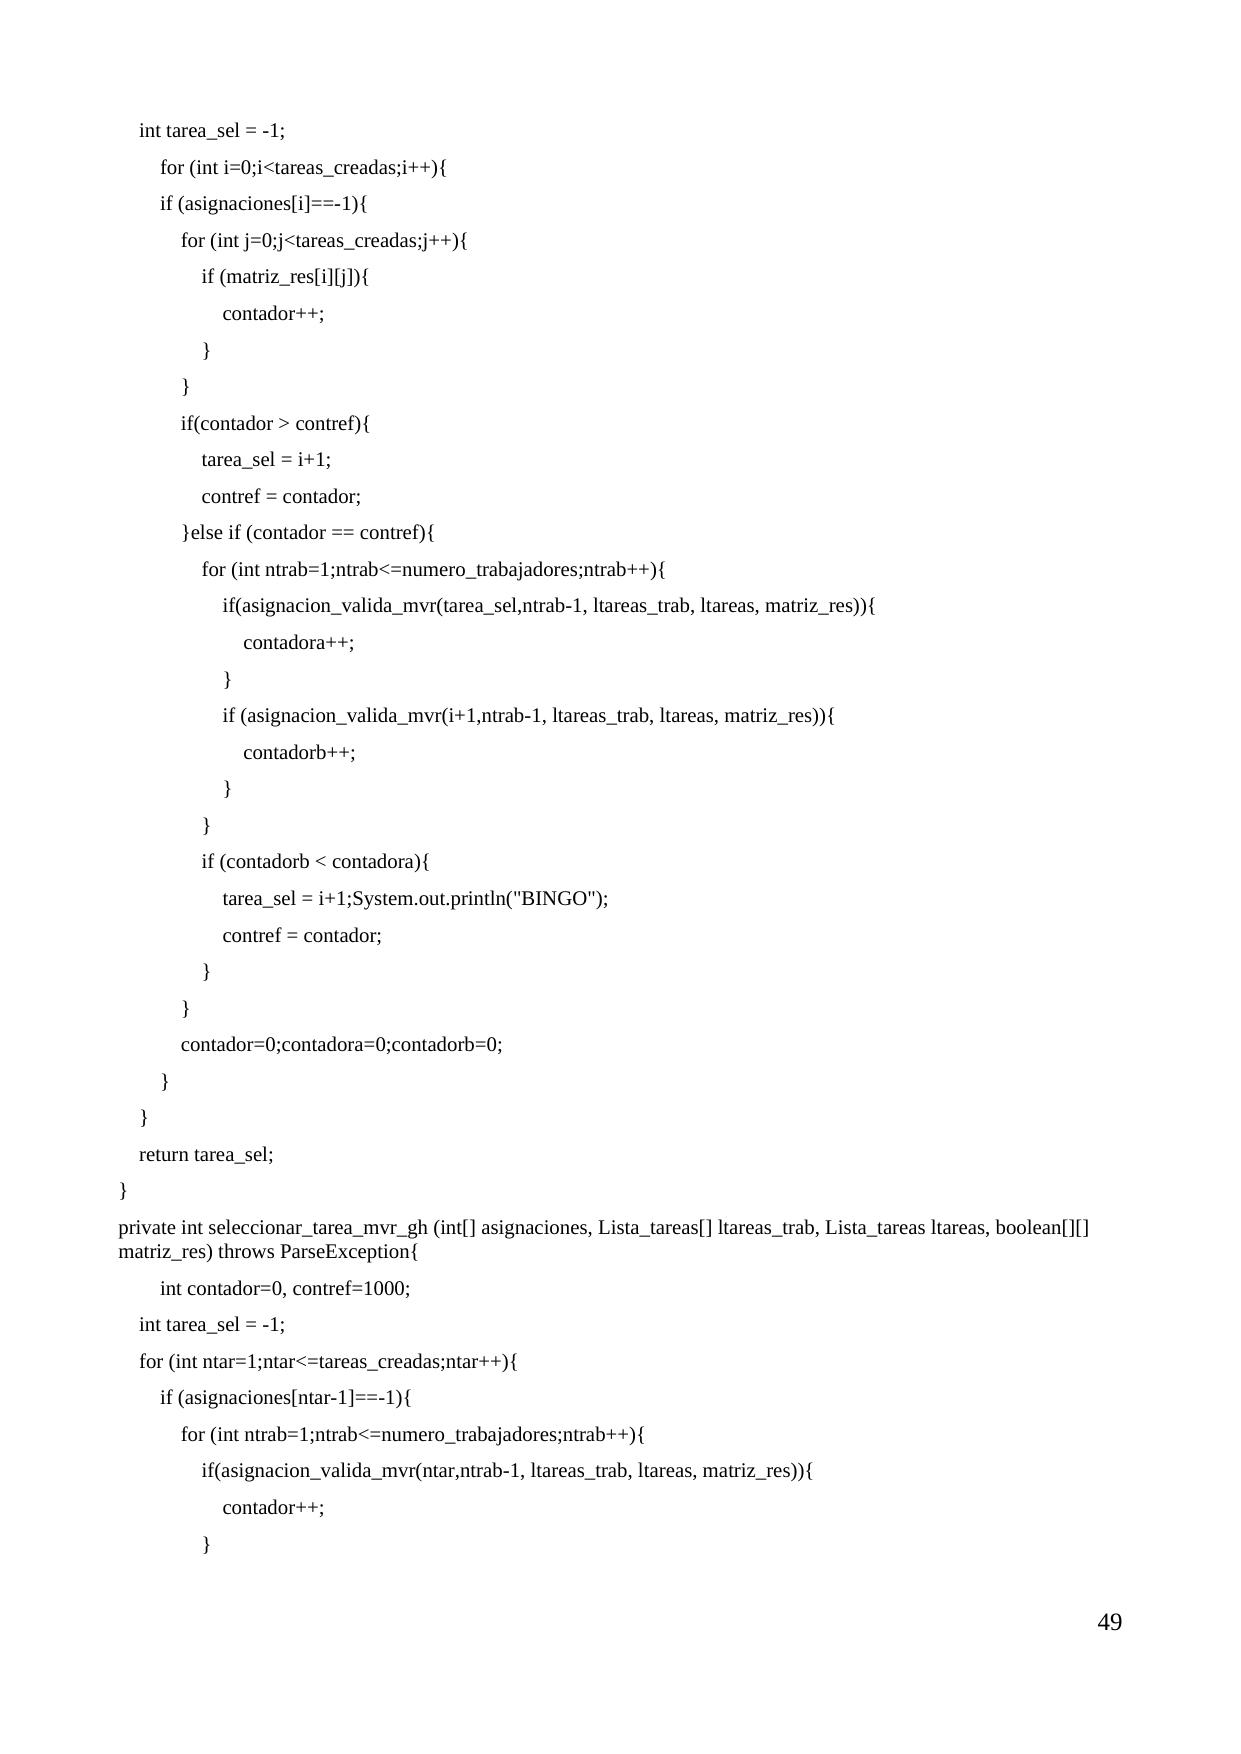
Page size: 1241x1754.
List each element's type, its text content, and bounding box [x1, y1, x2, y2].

text contadora++; [118, 630, 1122, 654]
text } [118, 337, 1122, 362]
text contador++; [118, 301, 1122, 325]
text int tarea_sel = -1; [118, 1312, 1122, 1336]
text for (int j=0;j<tareas_creadas;j++){ [118, 228, 1122, 252]
text contref = contador; [118, 922, 1122, 947]
text } [118, 1532, 1122, 1556]
text for (int i=0;i<tareas_creadas;i++){ [118, 155, 1122, 179]
text } [118, 374, 1122, 398]
text if (contadorb < contadora){ [118, 849, 1122, 873]
text for (int ntrab=1;ntrab<=numero_trabajadores;ntrab++){ [118, 557, 1122, 581]
text } [118, 1069, 1122, 1093]
text if (asignaciones[i]==-1){ [118, 191, 1122, 215]
text int contador=0, contref=1000; [118, 1276, 1122, 1300]
text for (int ntrab=1;ntrab<=numero_trabajadores;ntrab++){ [118, 1422, 1122, 1446]
text contador=0;contadora=0;contadorb=0; [118, 1032, 1122, 1056]
text tarea_sel = i+1; [118, 447, 1122, 471]
text return tarea_sel; [118, 1142, 1122, 1166]
text if (asignacion_valida_mvr(i+1,ntrab-1, ltareas_trab, ltareas, matriz_res)){ [118, 703, 1122, 727]
text } [118, 1105, 1122, 1129]
text } [118, 813, 1122, 837]
text if (asignaciones[ntar-1]==-1){ [118, 1385, 1122, 1409]
text contref = contador; [118, 484, 1122, 508]
text if(asignacion_valida_mvr(ntar,ntrab-1, ltareas_trab, ltareas, matriz_res)){ [118, 1458, 1122, 1482]
text } [118, 996, 1122, 1020]
text if(contador > contref){ [118, 411, 1122, 435]
text contador++; [118, 1495, 1122, 1519]
text tarea_sel = i+1;System.out.println("BINGO"); [118, 886, 1122, 910]
text int tarea_sel = -1; [118, 118, 1122, 142]
text for (int ntar=1;ntar<=tareas_creadas;ntar++){ [118, 1349, 1122, 1373]
text } [118, 776, 1122, 800]
text if (matriz_res[i][j]){ [118, 264, 1122, 288]
text private int seleccionar_tarea_mvr_gh (int[] asignaciones, Lista_tareas[] ltareas_trab, Lista_tareas ltareas, boolean[][] matriz_res) throws ParseException{ [118, 1215, 1122, 1263]
text } [118, 667, 1122, 691]
text } [118, 1178, 1122, 1202]
text if(asignacion_valida_mvr(tarea_sel,ntrab-1, ltareas_trab, ltareas, matriz_res)){ [118, 593, 1122, 617]
text }else if (contador == contref){ [118, 520, 1122, 544]
text contadorb++; [118, 740, 1122, 764]
text } [118, 959, 1122, 983]
